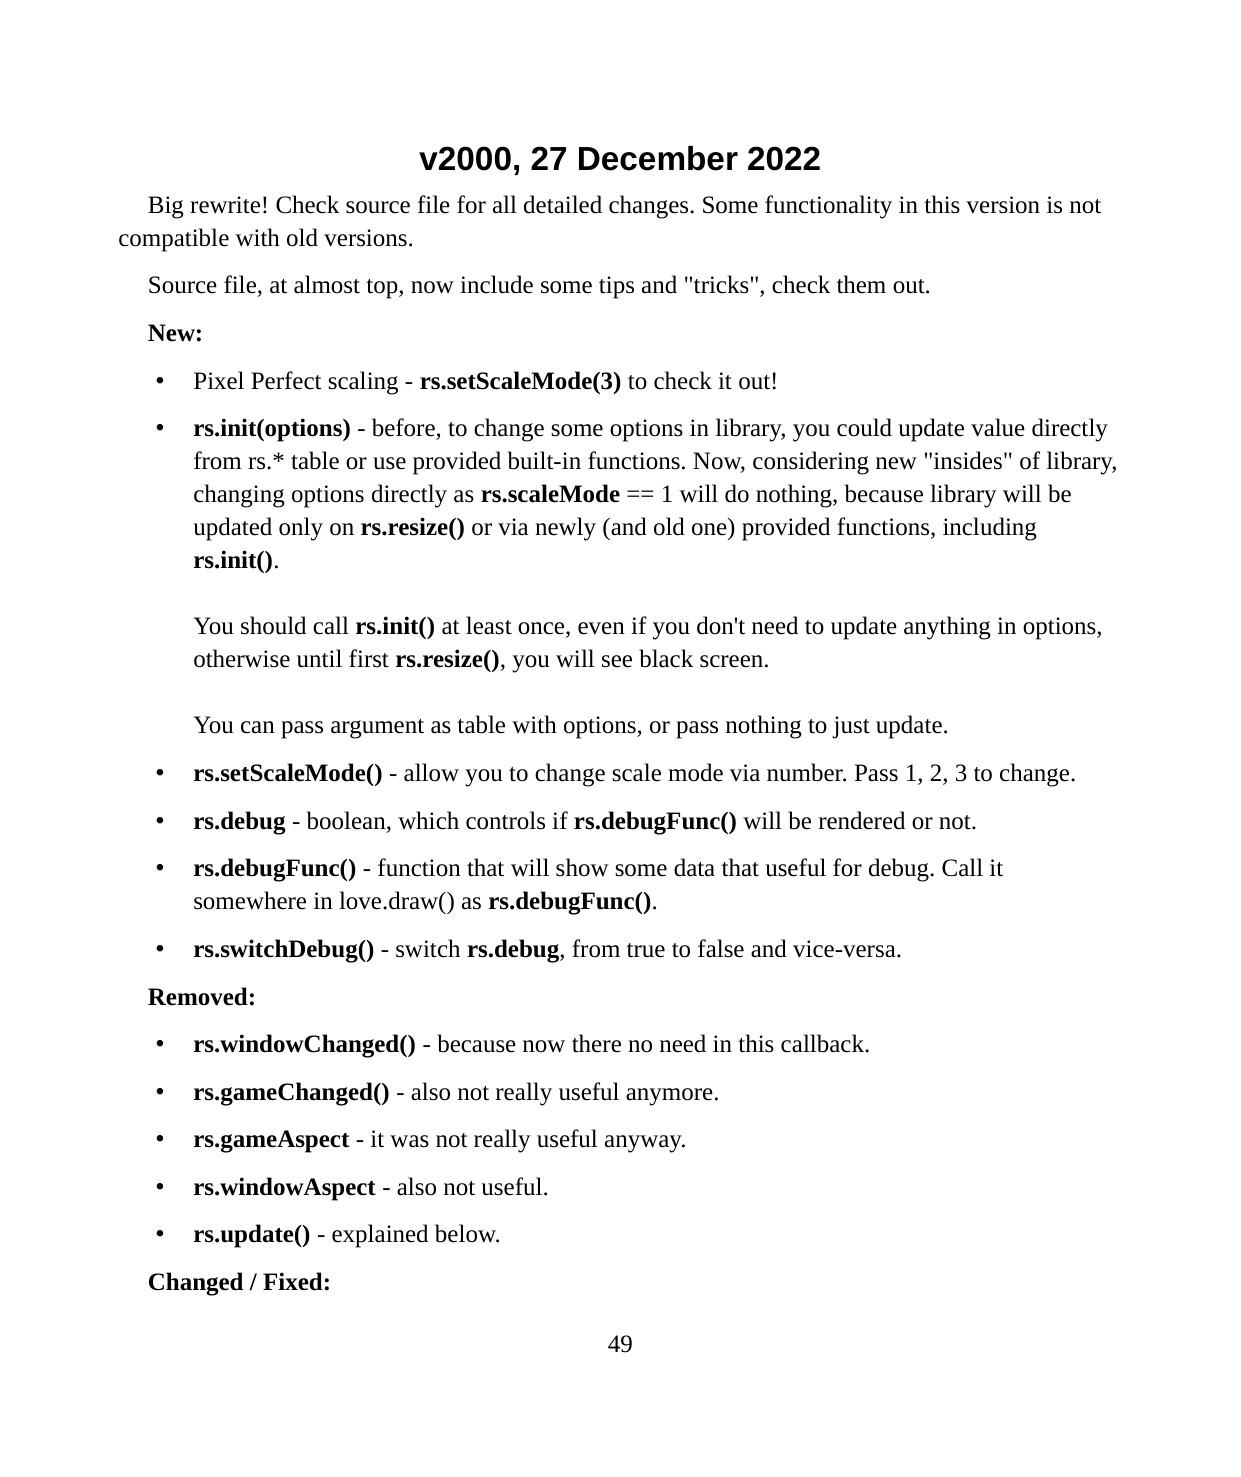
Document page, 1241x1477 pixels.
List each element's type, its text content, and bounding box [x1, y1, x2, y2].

subtitle v2000, 27 December 2022 [118, 139, 1122, 177]
list rs.update() - explained below. [156, 1219, 1122, 1248]
list rs.switchDebug() - switch rs.debug, from true to false and vice-versa. [156, 934, 1122, 963]
list rs.gameAspect - it was not really useful anyway. [156, 1124, 1122, 1153]
list rs.setScaleMode() - allow you to change scale mode via number. Pass 1, 2, 3 to change. [156, 758, 1122, 787]
text Removed: [118, 982, 1122, 1010]
list Pixel Perfect scaling - rs.setScaleMode(3) to check it out! [156, 366, 1122, 394]
list rs.windowChanged() - because now there no need in this callback. [156, 1029, 1122, 1058]
list rs.gameChanged() - also not really useful anymore. [156, 1077, 1122, 1106]
text Changed / Fixed: [118, 1267, 1122, 1296]
text Source file, at almost top, now include some tips and "tricks", check them out. [118, 271, 1122, 299]
list rs.debugFunc() - function that will show some data that useful for debug. Call it somewhere in love.draw() as rs.debugFunc(). [156, 853, 1122, 915]
list rs.debug - boolean, which controls if rs.debugFunc() will be rendered or not. [156, 806, 1122, 834]
list rs.windowAspect - also not useful. [156, 1172, 1122, 1201]
list rs.init(options) - before, to change some options in library, you could update value directly from rs.* table or use provided built-in functions. Now, considering new "insides" of library, changing options directly as rs.scaleMode == 1 will do nothing, because library will be updated only on rs.resize() or via newly (and old one) provided functions, including rs.init(). You should call rs.init() at least once, even if you don't need to update anything in options, otherwise until first rs.resize(), you will see black screen. You can pass argument as table with options, or pass nothing to just update. [156, 413, 1122, 739]
text New: [118, 318, 1122, 347]
text Big rewrite! Check source file for all detailed changes. Some functionality in this version is not compatible with old versions. [118, 190, 1122, 252]
